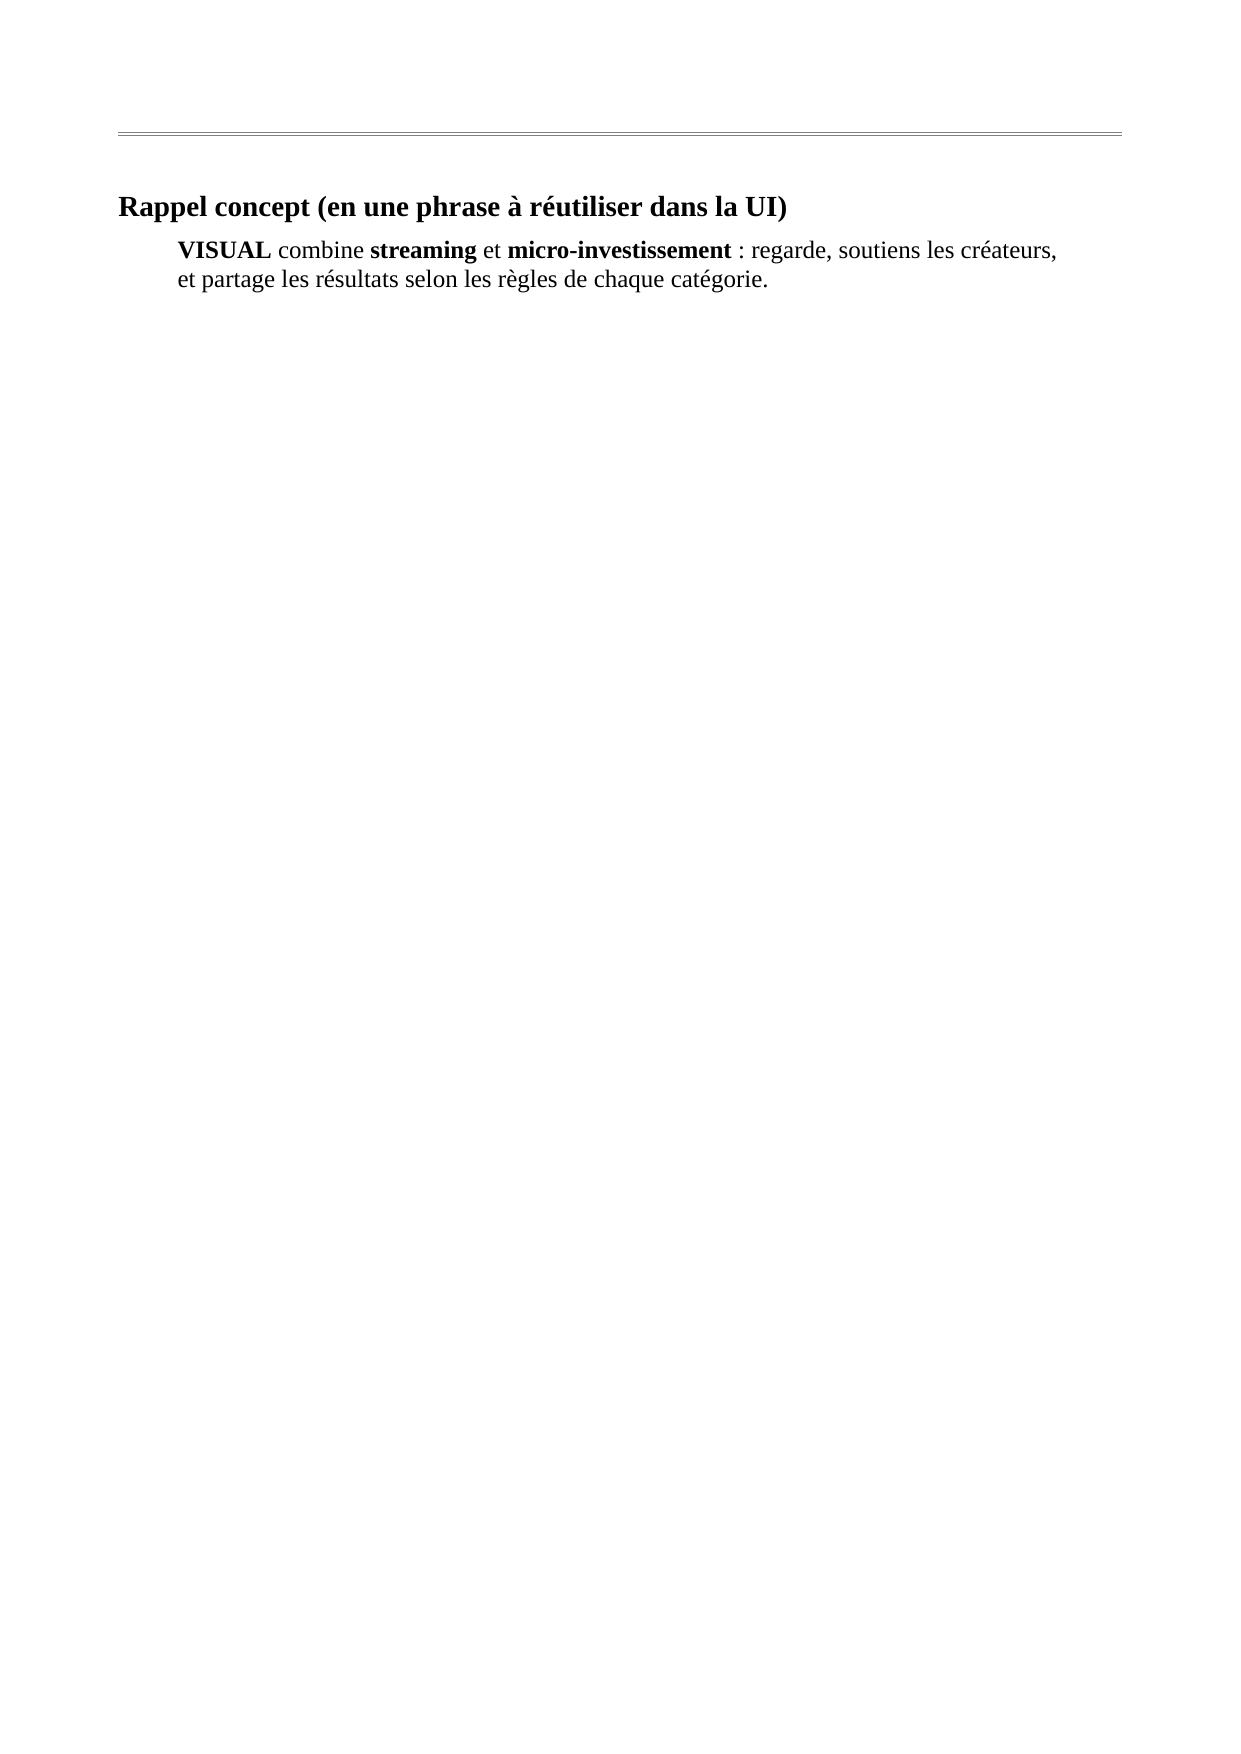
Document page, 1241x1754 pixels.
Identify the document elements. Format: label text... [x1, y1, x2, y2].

subtitle Rappel concept (en une phrase à réutiliser dans la UI) [118, 189, 1122, 223]
text VISUAL combine streaming et micro-investissement : regarde, soutiens les créateurs, et partage les résultats selon les règles de chaque catégorie. [177, 235, 1063, 293]
